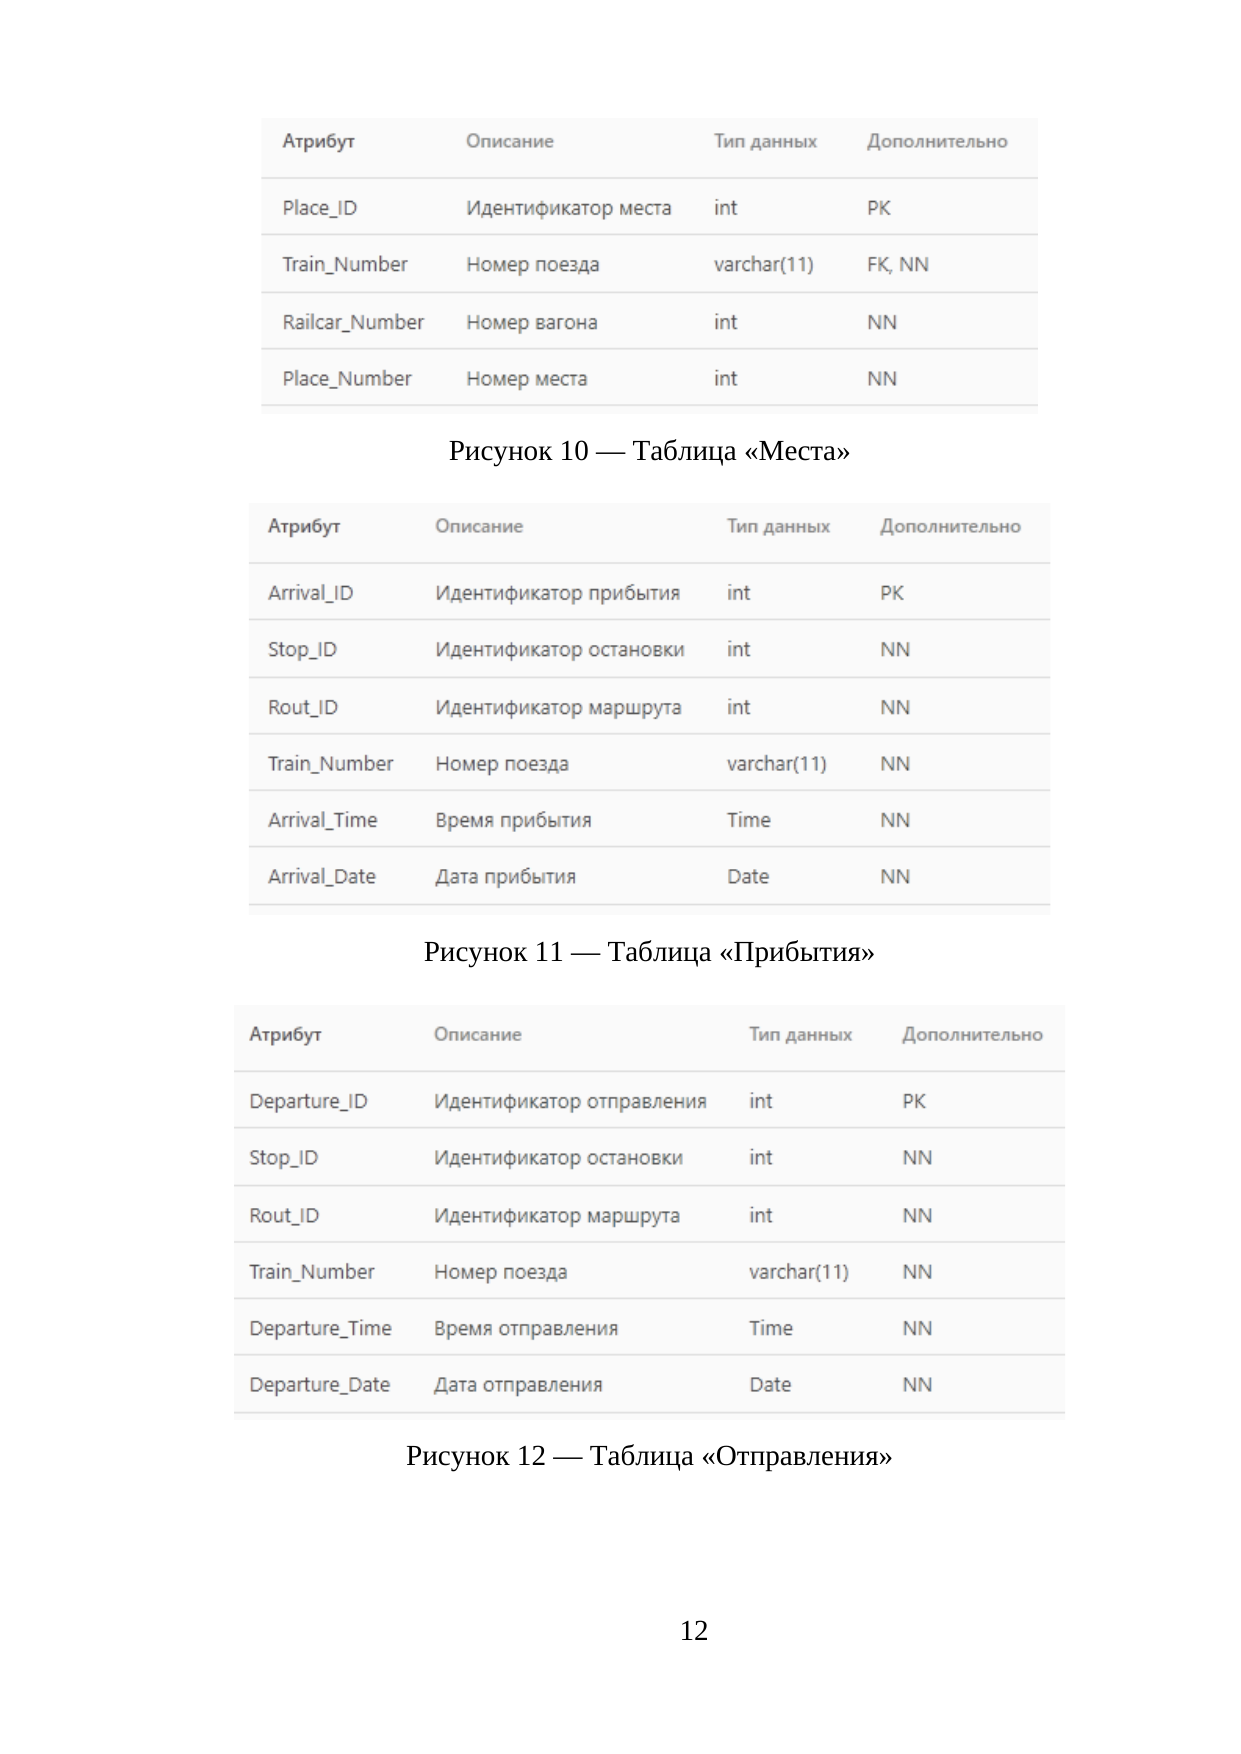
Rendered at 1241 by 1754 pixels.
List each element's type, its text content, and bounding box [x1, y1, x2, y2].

picture [261, 118, 1038, 414]
text Рисунок 10 ― Таблица «Места» [118, 433, 1181, 466]
picture [234, 1005, 1066, 1420]
picture [248, 503, 1051, 915]
text Рисунок 12 ― Таблица «Отправления» [118, 1438, 1181, 1472]
text Рисунок 11 ― Таблица «Прибытия» [118, 934, 1181, 968]
